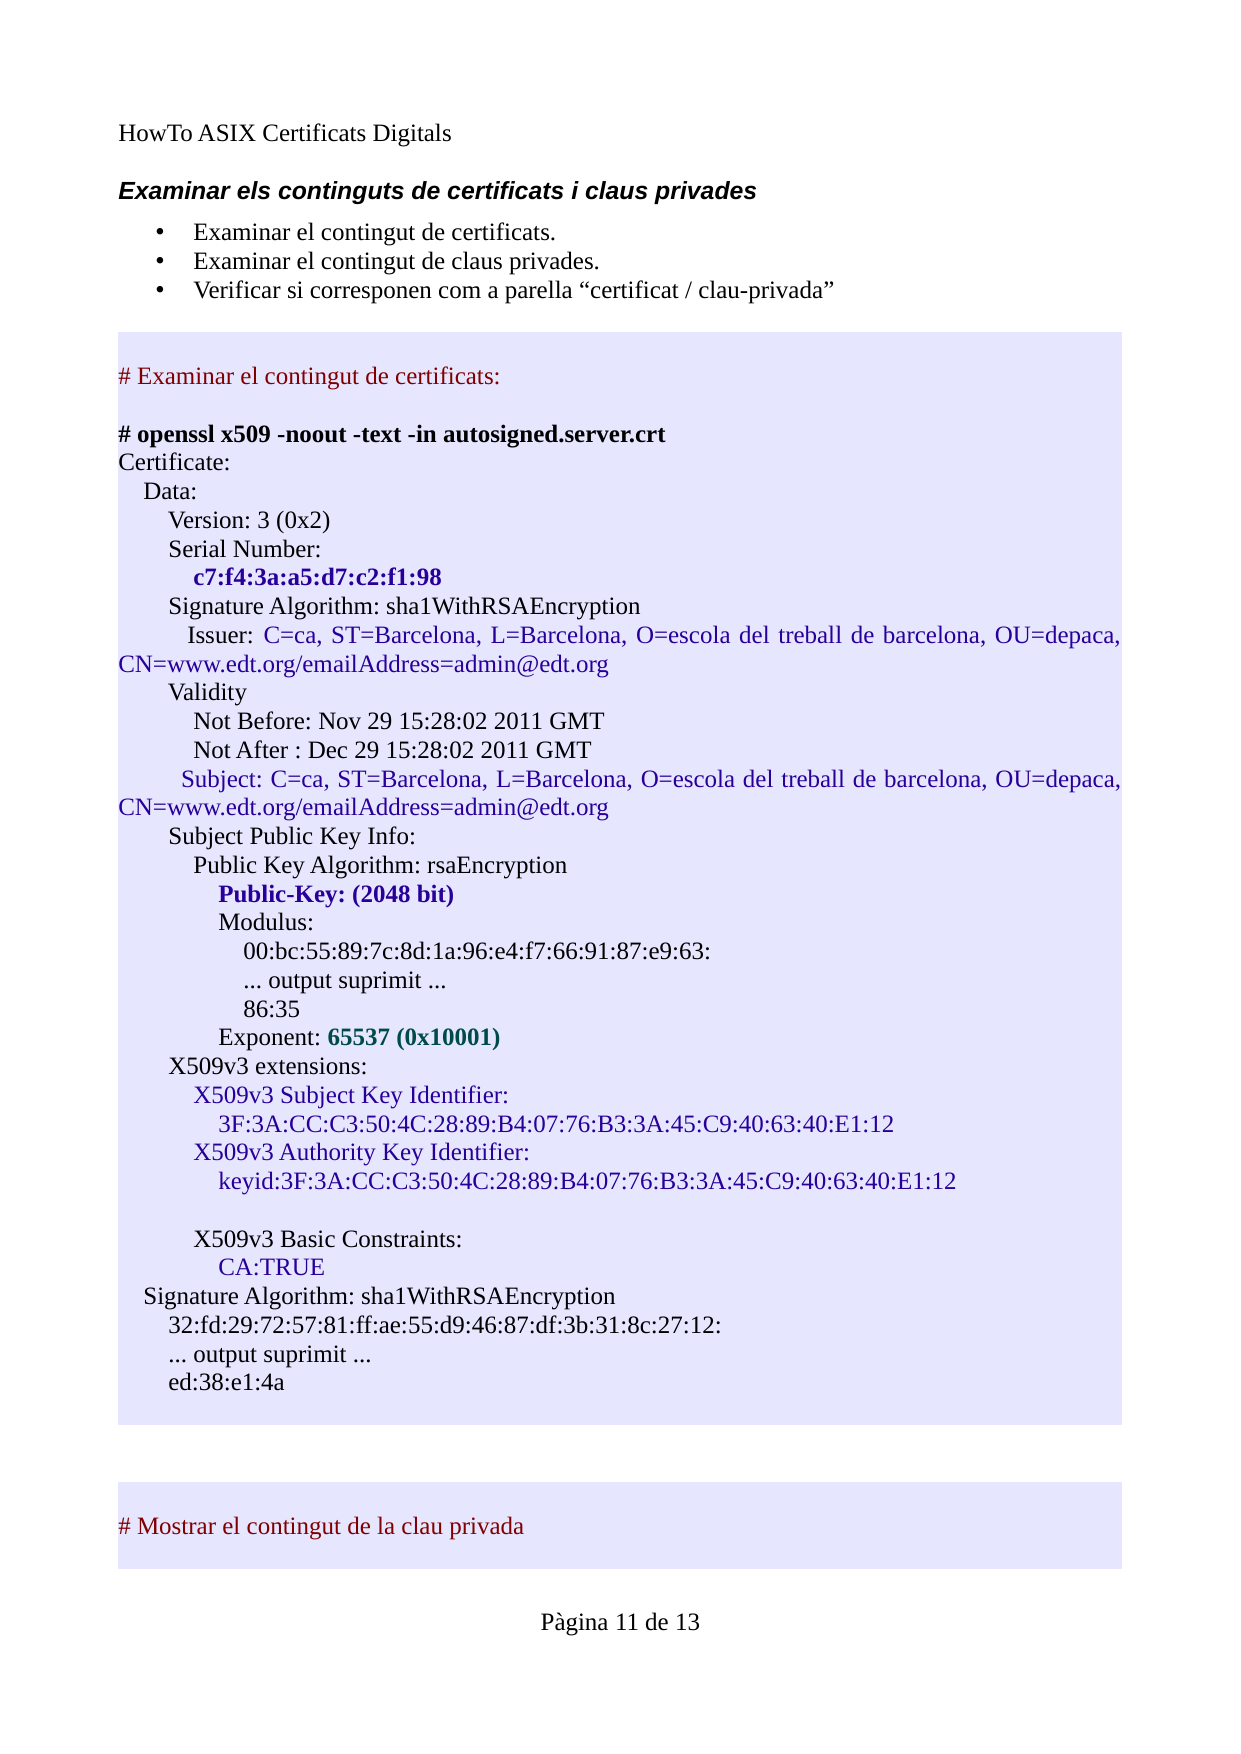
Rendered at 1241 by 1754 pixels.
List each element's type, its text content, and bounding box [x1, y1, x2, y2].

text # openssl x509 -noout -text -in autosigned.server.crt [118, 419, 1122, 447]
text Not Before: Nov 29 15:28:02 2011 GMT [118, 706, 1122, 735]
text X509v3 extensions: [118, 1051, 1122, 1080]
text Subject Public Key Info: [118, 821, 1122, 850]
text ed:38:e1:4a [118, 1367, 1122, 1396]
text Signature Algorithm: sha1WithRSAEncryption [118, 1281, 1122, 1310]
text Issuer: C=ca, ST=Barcelona, L=Barcelona, O=escola del treball de barcelona, OU=depaca, CN=www.edt.org/emailAddress=admin@edt.org [118, 620, 1122, 677]
list Examinar el contingut de claus privades. [156, 246, 1122, 275]
text # Mostrar el contingut de la clau privada [118, 1511, 1122, 1540]
text Version: 3 (0x2) [118, 505, 1122, 534]
text Subject: C=ca, ST=Barcelona, L=Barcelona, O=escola del treball de barcelona, OU=depaca, CN=www.edt.org/emailAddress=admin@edt.org [118, 764, 1122, 821]
text Serial Number: [118, 534, 1122, 562]
text ... output suprimit ... [118, 965, 1122, 994]
text 86:35 [118, 994, 1122, 1022]
text Public Key Algorithm: rsaEncryption [118, 850, 1122, 879]
text X509v3 Basic Constraints: [118, 1224, 1122, 1252]
text Exponent: 65537 (0x10001) [118, 1022, 1122, 1051]
text 3F:3A:CC:C3:50:4C:28:89:B4:07:76:B3:3A:45:C9:40:63:40:E1:12 [118, 1109, 1122, 1137]
text keyid:3F:3A:CC:C3:50:4C:28:89:B4:07:76:B3:3A:45:C9:40:63:40:E1:12 [118, 1166, 1122, 1195]
text # Examinar el contingut de certificats: [118, 361, 1122, 390]
list Verificar si corresponen com a parella “certificat / clau-privada” [156, 275, 1122, 304]
subtitle Examinar els continguts de certificats i claus privades [118, 176, 1122, 205]
text Not After : Dec 29 15:28:02 2011 GMT [118, 735, 1122, 764]
text CA:TRUE [118, 1252, 1122, 1281]
text ... output suprimit ... [118, 1339, 1122, 1367]
text X509v3 Subject Key Identifier: [118, 1080, 1122, 1109]
list Examinar el contingut de certificats. [156, 217, 1122, 246]
text Signature Algorithm: sha1WithRSAEncryption [118, 591, 1122, 620]
text Data: [118, 476, 1122, 505]
text 32:fd:29:72:57:81:ff:ae:55:d9:46:87:df:3b:31:8c:27:12: [118, 1310, 1122, 1339]
text 00:bc:55:89:7c:8d:1a:96:e4:f7:66:91:87:e9:63: [118, 936, 1122, 965]
text Modulus: [118, 907, 1122, 936]
text Validity [118, 677, 1122, 706]
text X509v3 Authority Key Identifier: [118, 1137, 1122, 1166]
text c7:f4:3a:a5:d7:c2:f1:98 [118, 562, 1122, 591]
text Certificate: [118, 447, 1122, 476]
text Public-Key: (2048 bit) [118, 879, 1122, 907]
